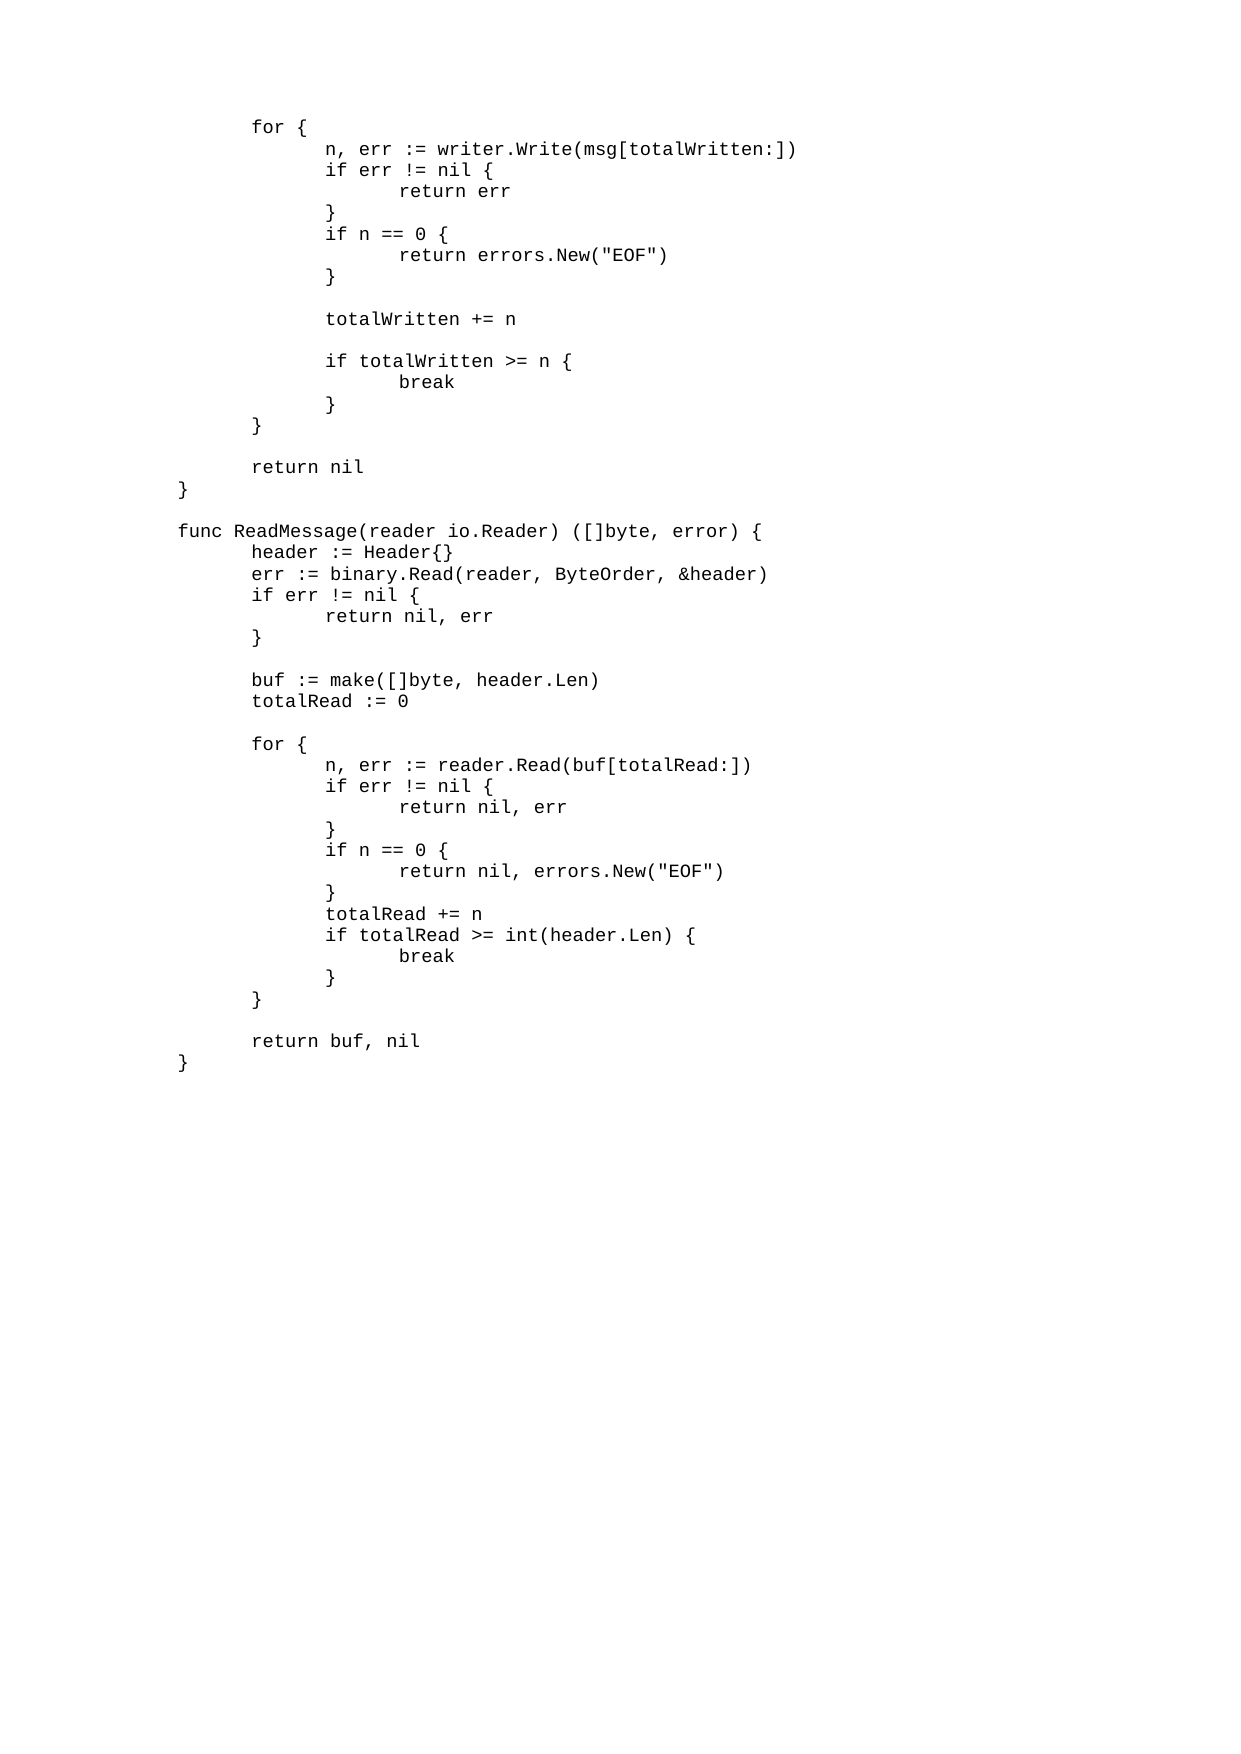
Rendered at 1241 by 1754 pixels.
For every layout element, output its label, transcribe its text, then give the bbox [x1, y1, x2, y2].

text return err [177, 182, 1152, 203]
text } [177, 1053, 1152, 1074]
text } [177, 416, 1152, 437]
text for { [177, 118, 1152, 139]
text return nil, err [177, 607, 1152, 628]
text } [177, 883, 1152, 904]
text break [177, 947, 1152, 968]
text return nil, errors.New("EOF") [177, 862, 1152, 883]
text if n == 0 { [177, 224, 1152, 246]
text } [177, 267, 1152, 288]
text } [177, 628, 1152, 649]
text } [177, 989, 1152, 1011]
text if err != nil { [177, 777, 1152, 798]
text return errors.New("EOF") [177, 246, 1152, 267]
text return nil, err [177, 798, 1152, 819]
text return nil [177, 458, 1152, 479]
text if totalWritten >= n { [177, 352, 1152, 373]
text n, err := reader.Read(buf[totalRead:]) [177, 756, 1152, 777]
text if n == 0 { [177, 841, 1152, 862]
text } [177, 479, 1152, 501]
text } [177, 203, 1152, 224]
text if totalRead >= int(header.Len) { [177, 926, 1152, 947]
text func ReadMessage(reader io.Reader) ([]byte, error) { [177, 522, 1152, 543]
text if err != nil { [177, 161, 1152, 182]
text if err != nil { [177, 586, 1152, 607]
text return buf, nil [177, 1032, 1152, 1053]
text buf := make([]byte, header.Len) [177, 671, 1152, 692]
text totalWritten += n [177, 309, 1152, 331]
text totalRead := 0 [177, 692, 1152, 713]
text } [177, 819, 1152, 841]
text err := binary.Read(reader, ByteOrder, &header) [177, 564, 1152, 586]
text break [177, 373, 1152, 394]
text totalRead += n [177, 904, 1152, 926]
text n, err := writer.Write(msg[totalWritten:]) [177, 139, 1152, 161]
text } [177, 968, 1152, 989]
text for { [177, 734, 1152, 756]
text } [177, 394, 1152, 416]
text header := Header{} [177, 543, 1152, 564]
